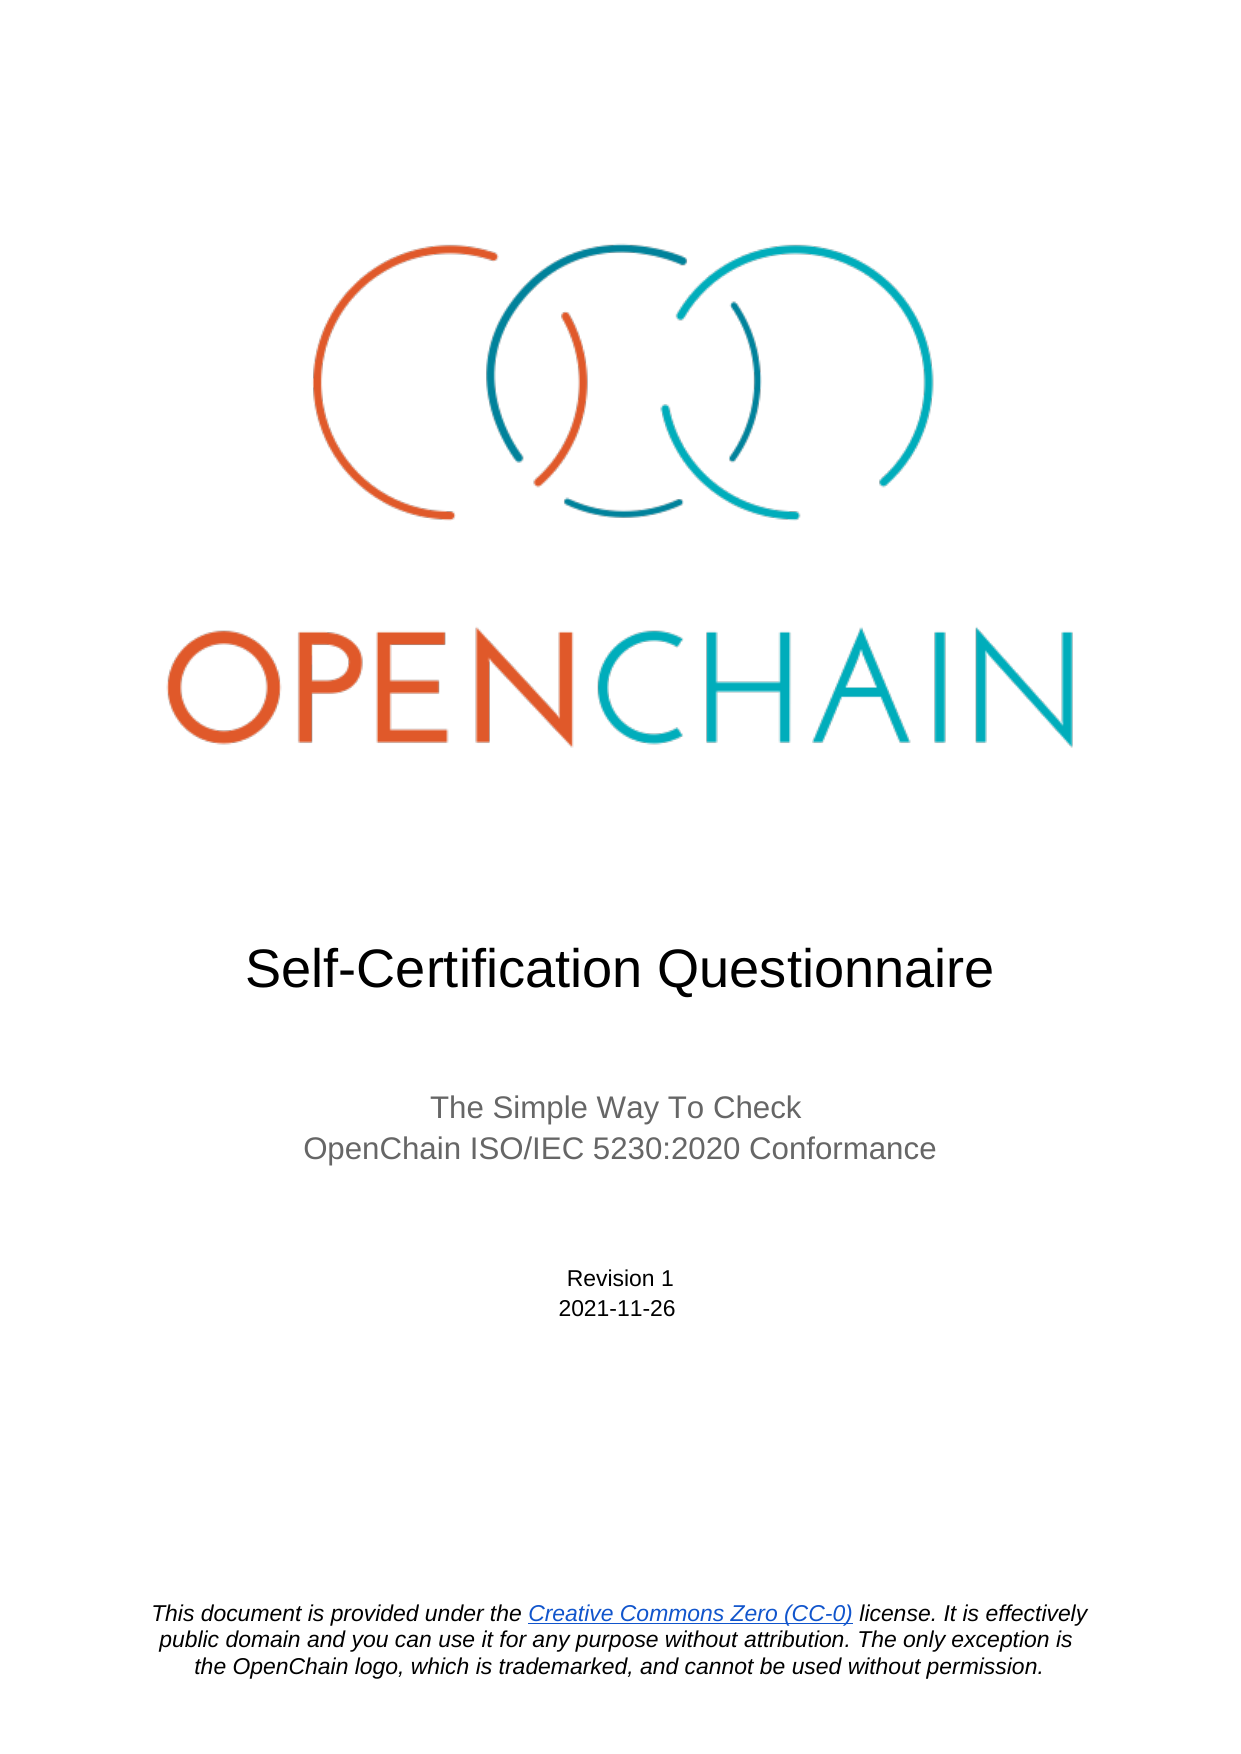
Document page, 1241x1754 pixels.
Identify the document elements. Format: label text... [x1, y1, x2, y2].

subtitle The Simple Way To Check OpenChain ISO/IEC 5230:2020 Conformance [150, 1089, 1090, 1166]
title Self-Certification Questionnaire [150, 936, 1090, 999]
text Revision 1 2021-11-26 [150, 1265, 1090, 1322]
